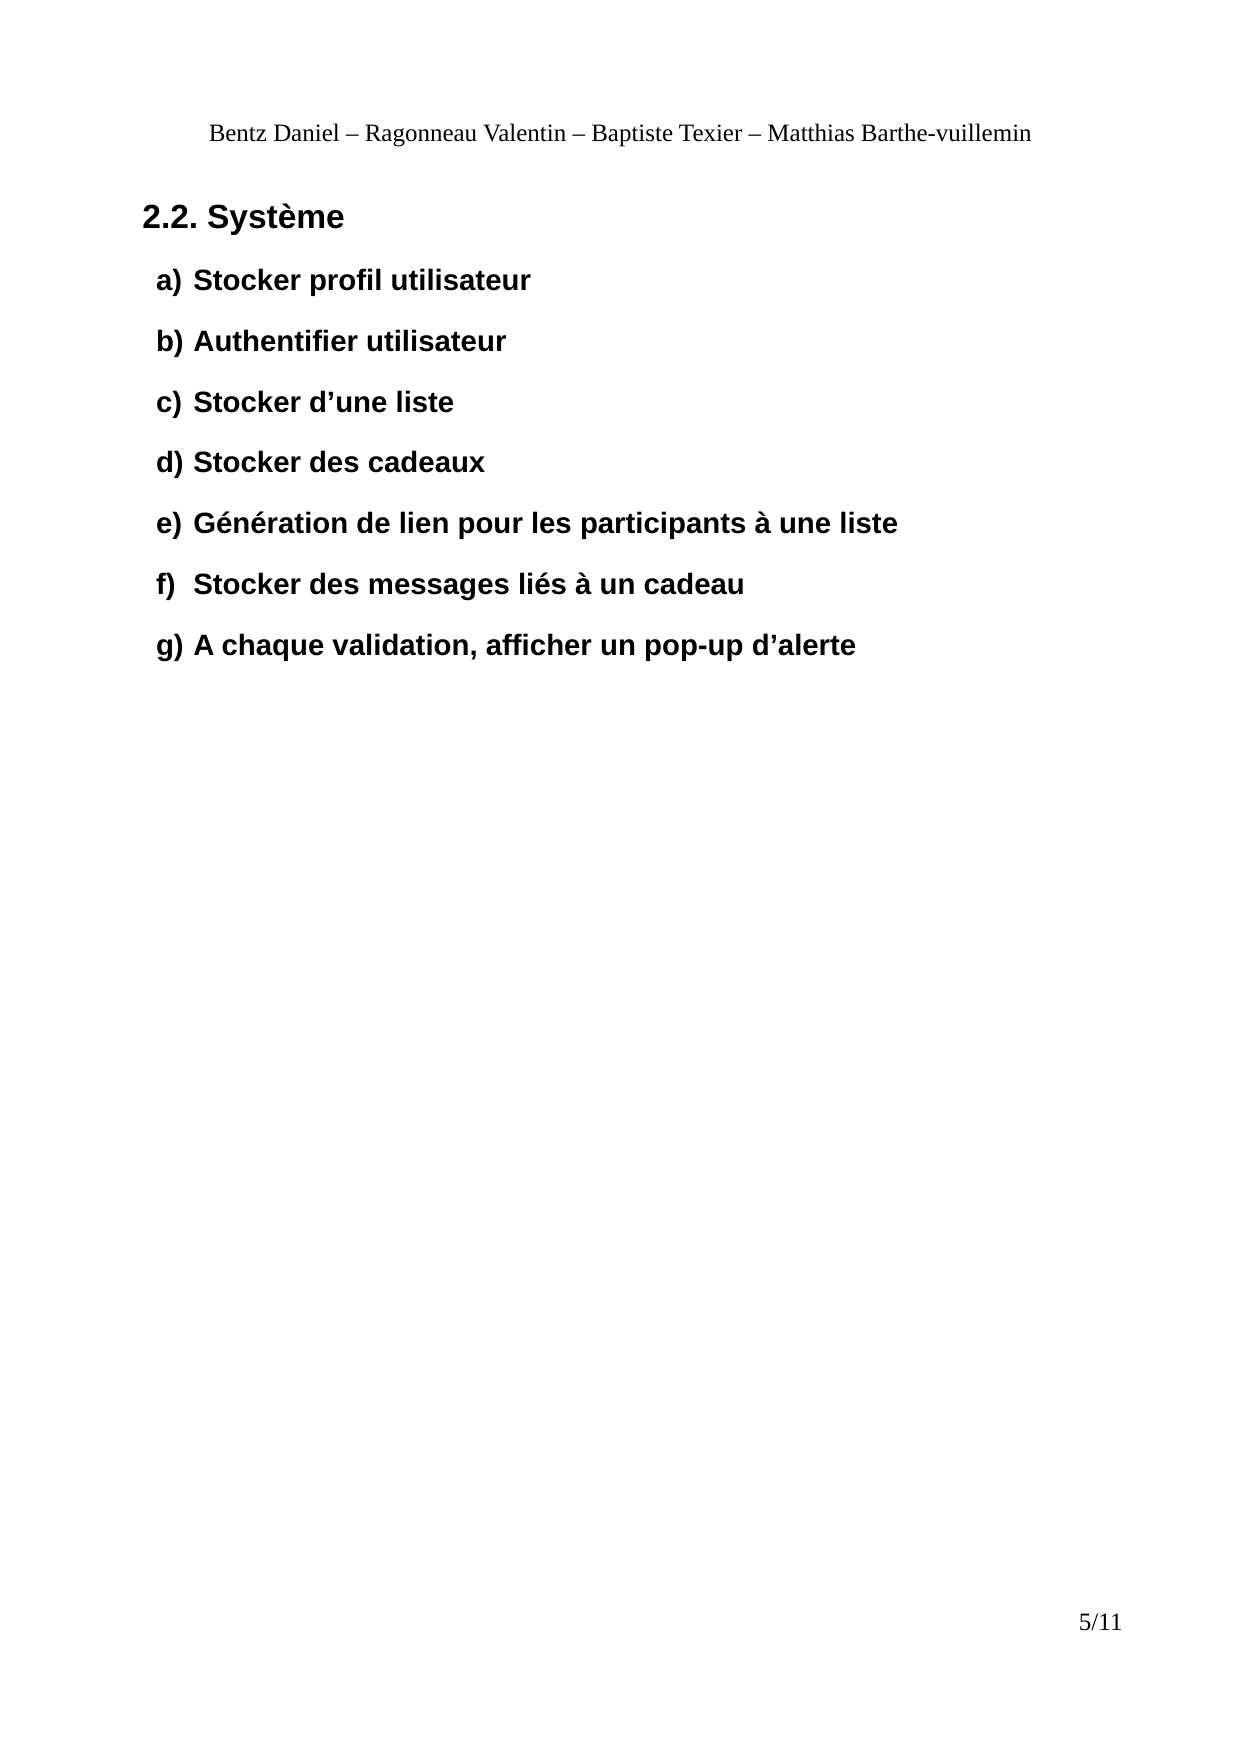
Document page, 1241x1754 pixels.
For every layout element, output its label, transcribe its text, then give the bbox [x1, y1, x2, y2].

subtitle Génération de lien pour les participants à une liste [148, 506, 1122, 540]
subtitle Système [133, 197, 1122, 236]
subtitle Stocker des messages liés à un cadeau [148, 567, 1122, 601]
subtitle Stocker d’une liste [148, 384, 1122, 418]
subtitle Stocker des cadeaux [148, 445, 1122, 479]
subtitle Authentifier utilisateur [148, 324, 1122, 357]
subtitle A chaque validation, afficher un pop-up d’alerte [148, 628, 1122, 662]
subtitle Stocker profil utilisateur [148, 263, 1122, 297]
